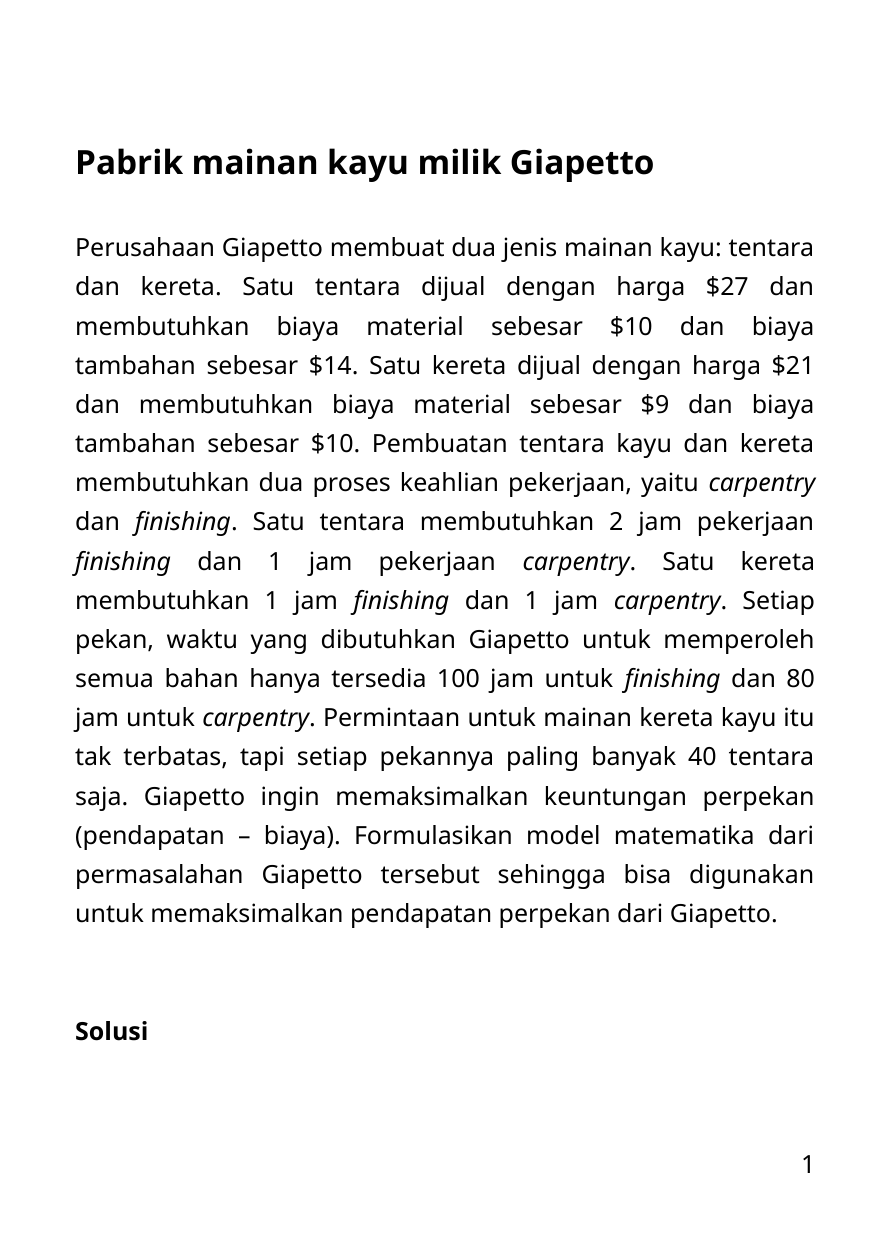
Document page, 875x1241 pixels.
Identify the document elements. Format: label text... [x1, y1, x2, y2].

text Solusi [75, 1013, 815, 1047]
text Pabrik mainan kayu milik Giapetto [75, 138, 815, 184]
text Perusahaan Giapetto membuat dua jenis mainan kayu: tentara dan kereta. Satu tentara dijual dengan harga $27 dan membutuhkan biaya material sebesar $10 dan biaya tambahan sebesar $14. Satu kereta dijual dengan harga $21 dan membutuhkan biaya material sebesar $9 dan biaya tambahan sebesar $10. Pembuatan tentara kayu dan kereta membutuhkan dua proses keahlian pekerjaan, yaitu carpentry dan finishing. Satu tentara membutuhkan 2 jam pekerjaan finishing dan 1 jam pekerjaan carpentry. Satu kereta membutuhkan 1 jam finishing dan 1 jam carpentry. Setiap pekan, waktu yang dibutuhkan Giapetto untuk memperoleh semua bahan hanya tersedia 100 jam untuk finishing dan 80 jam untuk carpentry. Permintaan untuk mainan kereta kayu itu tak terbatas, tapi setiap pekannya paling banyak 40 tentara saja. Giapetto ingin memaksimalkan keuntungan perpekan (pendapatan – biaya). Formulasikan model matematika dari permasalahan Giapetto tersebut sehingga bisa digunakan untuk memaksimalkan pendapatan perpekan dari Giapetto. [75, 230, 815, 930]
